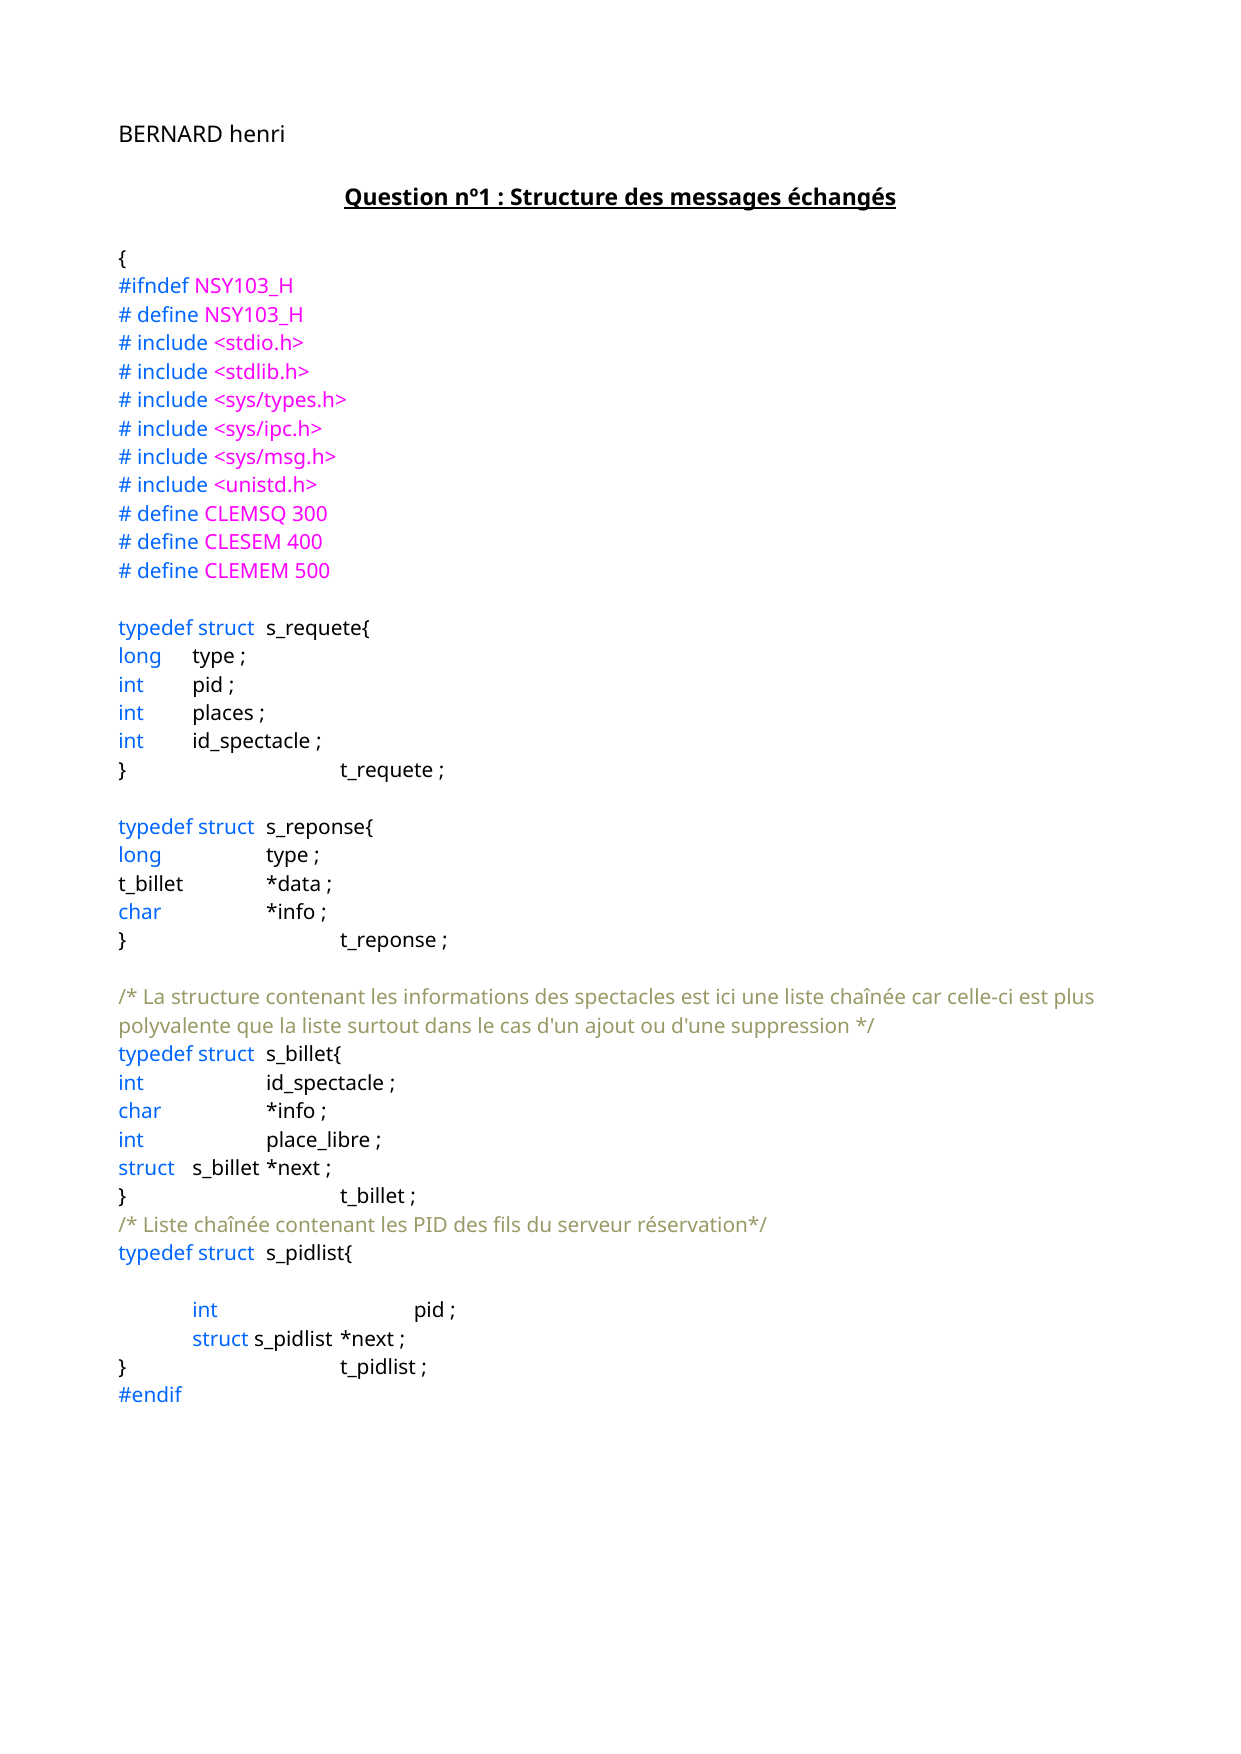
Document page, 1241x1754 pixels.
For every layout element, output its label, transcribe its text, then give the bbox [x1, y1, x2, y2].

text int pid ; [118, 1295, 1122, 1324]
text # include <sys/msg.h> [118, 442, 1122, 471]
text int place_libre ; [118, 1125, 1122, 1153]
text # include <unistd.h> [118, 471, 1122, 499]
text } t_requete ; [118, 755, 1122, 783]
text char *info ; [118, 897, 1122, 926]
text { [118, 243, 1122, 272]
text typedef struct s_pidlist{ [118, 1238, 1122, 1267]
text int places ; [118, 698, 1122, 727]
text /* Liste chaînée contenant les PID des fils du serveur réservation*/ [118, 1210, 1122, 1238]
text /* La structure contenant les informations des spectacles est ici une liste chaînée car celle-ci est plus polyvalente que la liste surtout dans le cas d'un ajout ou d'une suppression */ [118, 982, 1122, 1039]
text # define CLEMSQ 300 [118, 499, 1122, 527]
text # include <stdlib.h> [118, 357, 1122, 385]
text # define CLEMEM 500 [118, 556, 1122, 584]
text # include <stdio.h> [118, 328, 1122, 357]
text long type ; [118, 641, 1122, 670]
text BERNARD henri [118, 118, 1122, 149]
text t_billet *data ; [118, 869, 1122, 897]
text typedef struct s_reponse{ [118, 812, 1122, 840]
text char *info ; [118, 1096, 1122, 1125]
text # define CLESEM 400 [118, 527, 1122, 556]
text int id_spectacle ; [118, 727, 1122, 755]
text struct s_pidlist *next ; [118, 1324, 1122, 1352]
text typedef struct s_billet{ [118, 1039, 1122, 1068]
text } t_reponse ; [118, 926, 1122, 954]
text # include <sys/ipc.h> [118, 414, 1122, 442]
text int pid ; [118, 670, 1122, 698]
text # define NSY103_H [118, 300, 1122, 328]
text long type ; [118, 840, 1122, 869]
text #endif [118, 1381, 1122, 1409]
text struct s_billet *next ; [118, 1153, 1122, 1182]
text typedef struct s_requete{ [118, 613, 1122, 641]
text #ifndef NSY103_H [118, 272, 1122, 300]
text Question nº1 : Structure des messages échangés [118, 181, 1122, 212]
text # include <sys/types.h> [118, 385, 1122, 414]
text int id_spectacle ; [118, 1068, 1122, 1096]
text } t_billet ; [118, 1182, 1122, 1210]
text } t_pidlist ; [118, 1352, 1122, 1381]
